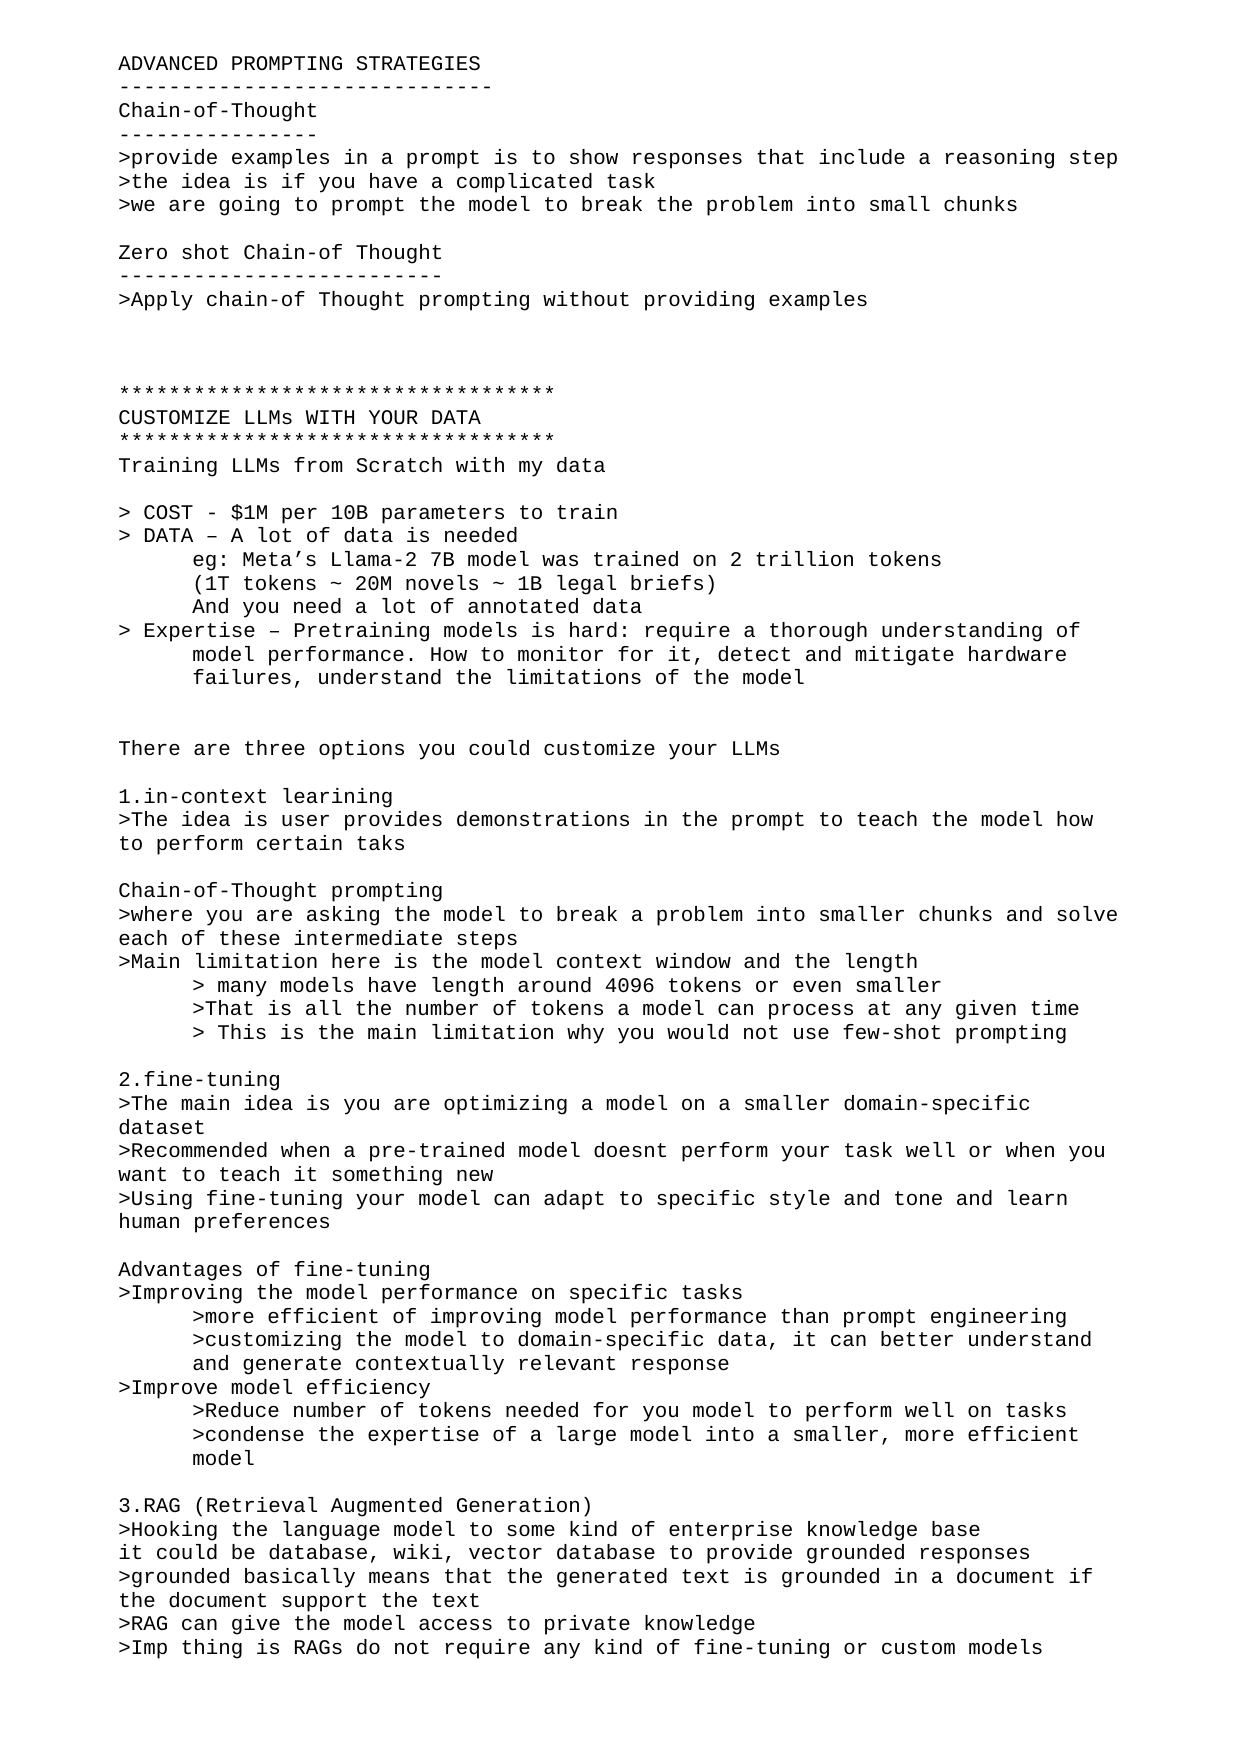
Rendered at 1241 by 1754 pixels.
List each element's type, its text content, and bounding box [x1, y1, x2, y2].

text >customizing the model to domain-specific data, it can better understand [118, 1329, 1122, 1353]
text >The idea is user provides demonstrations in the prompt to teach the model how to perform certain taks [118, 809, 1122, 857]
text 2.fine-tuning [118, 1069, 1122, 1093]
text >That is all the number of tokens a model can process at any given time [118, 998, 1122, 1022]
text CUSTOMIZE LLMs WITH YOUR DATA [118, 407, 1122, 431]
text Zero shot Chain-of Thought [118, 242, 1122, 265]
text it could be database, wiki, vector database to provide grounded responses [118, 1542, 1122, 1566]
text (1T tokens ~ 20M novels ~ 1B legal briefs) [118, 573, 1122, 596]
text >Apply chain-of Thought prompting without providing examples [118, 289, 1122, 313]
text >Improving the model performance on specific tasks [118, 1282, 1122, 1306]
text >Using fine-tuning your model can adapt to specific style and tone and learn human preferences [118, 1188, 1122, 1235]
text Training LLMs from Scratch with my data [118, 454, 1122, 478]
text >condense the expertise of a large model into a smaller, more efficient [118, 1424, 1122, 1448]
text There are three options you could customize your LLMs [118, 738, 1122, 762]
text > Expertise – Pretraining models is hard: require a thorough understanding of [118, 620, 1122, 644]
text failures, understand the limitations of the model [118, 667, 1122, 691]
text model performance. How to monitor for it, detect and mitigate hardware [118, 644, 1122, 667]
text >Recommended when a pre-trained model doesnt perform your task well or when you want to teach it something new [118, 1140, 1122, 1188]
text > COST - $1M per 10B parameters to train [118, 502, 1122, 526]
text ---------------- [118, 123, 1122, 147]
text > This is the main limitation why you would not use few-shot prompting [118, 1022, 1122, 1046]
text and generate contextually relevant response [118, 1353, 1122, 1377]
text -------------------------- [118, 265, 1122, 289]
text 3.RAG (Retrieval Augmented Generation) [118, 1495, 1122, 1519]
text >more efficient of improving model performance than prompt engineering [118, 1306, 1122, 1329]
text Chain-of-Thought [118, 100, 1122, 123]
text >The main idea is you are optimizing a model on a smaller domain-specific dataset [118, 1093, 1122, 1140]
text >Imp thing is RAGs do not require any kind of fine-tuning or custom models [118, 1637, 1122, 1661]
text 1.in-context learining [118, 786, 1122, 809]
text And you need a lot of annotated data [118, 596, 1122, 620]
text >Hooking the language model to some kind of enterprise knowledge base [118, 1519, 1122, 1542]
text >Improve model efficiency [118, 1377, 1122, 1400]
text >RAG can give the model access to private knowledge [118, 1613, 1122, 1637]
text ADVANCED PROMPTING STRATEGIES [118, 53, 1122, 76]
text Advantages of fine-tuning [118, 1258, 1122, 1282]
text >provide examples in a prompt is to show responses that include a reasoning step [118, 147, 1122, 171]
text > DATA – A lot of data is needed [118, 526, 1122, 549]
text ------------------------------ [118, 76, 1122, 100]
text model [118, 1448, 1122, 1471]
text >we are going to prompt the model to break the problem into small chunks [118, 194, 1122, 218]
text Chain-of-Thought prompting [118, 880, 1122, 904]
text >Main limitation here is the model context window and the length [118, 951, 1122, 975]
text > many models have length around 4096 tokens or even smaller [118, 975, 1122, 998]
text >the idea is if you have a complicated task [118, 171, 1122, 194]
text >grounded basically means that the generated text is grounded in a document if the document support the text [118, 1566, 1122, 1613]
text >Reduce number of tokens needed for you model to perform well on tasks [118, 1400, 1122, 1424]
text >where you are asking the model to break a problem into smaller chunks and solve each of these intermediate steps [118, 904, 1122, 951]
text *********************************** [118, 384, 1122, 407]
text eg: Meta’s Llama-2 7B model was trained on 2 trillion tokens [118, 549, 1122, 573]
text *********************************** [118, 431, 1122, 454]
